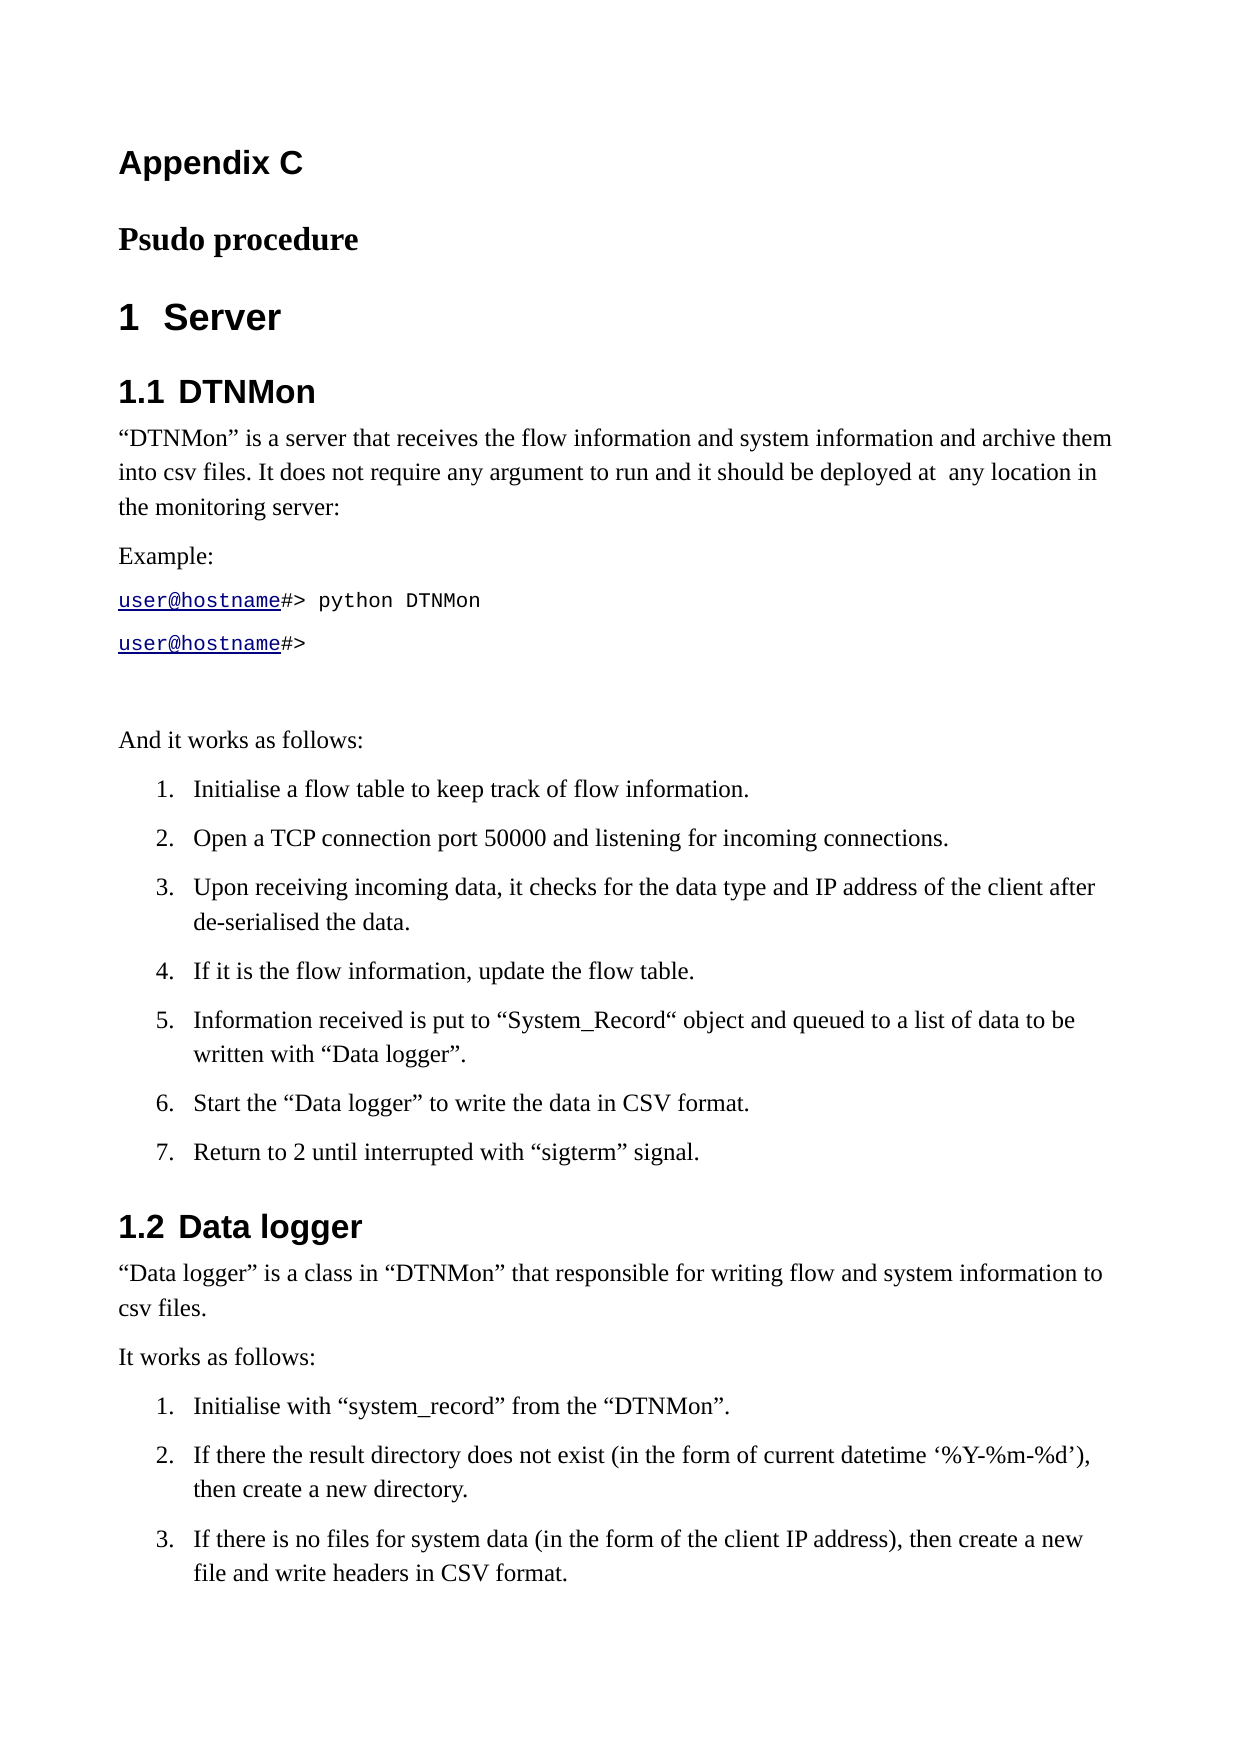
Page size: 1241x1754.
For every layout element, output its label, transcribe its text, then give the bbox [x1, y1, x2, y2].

list Initialise a flow table to keep track of flow information. [156, 774, 1122, 803]
subtitle Appendix C [118, 143, 1122, 182]
text It works as follows: [118, 1342, 1122, 1371]
list Initialise with “system_record” from the “DTNMon”. [156, 1391, 1122, 1420]
list If there is no files for system data (in the form of the client IP address), then create a new file and write headers in CSV format. [156, 1524, 1122, 1587]
list If it is the flow information, update the flow table. [156, 956, 1122, 984]
text “Data logger” is a class in “DTNMon” that responsible for writing flow and system information to csv files. [118, 1258, 1122, 1322]
text user@hostname#> [118, 633, 1122, 657]
text “DTNMon” is a server that receives the flow information and system information and archive them into csv files. It does not require any argument to run and it should be deployed at any location in the monitoring server: [118, 423, 1122, 521]
list If there the result directory does not exist (in the form of current datetime ‘%Y-%m-%d’), then create a new directory. [156, 1440, 1122, 1503]
subtitle Data logger [118, 1207, 1122, 1246]
subtitle Psudo procedure [118, 219, 1122, 257]
list Upon receiving incoming data, it checks for the data type and IP address of the client after de-serialised the data. [156, 872, 1122, 935]
list Return to 2 until interrupted with “sigterm” signal. [156, 1137, 1122, 1166]
list Information received is put to “System_Record“ object and queued to a list of data to be written with “Data logger”. [156, 1005, 1122, 1068]
text And it works as follows: [118, 725, 1122, 754]
text Example: [118, 541, 1122, 570]
subtitle DTNMon [118, 372, 1122, 411]
list Open a TCP connection port 50000 and listening for incoming connections. [156, 823, 1122, 852]
list Start the “Data logger” to write the data in CSV format. [156, 1088, 1122, 1117]
subtitle Server [118, 295, 1122, 338]
text user@hostname#> python DTNMon [118, 590, 1122, 614]
